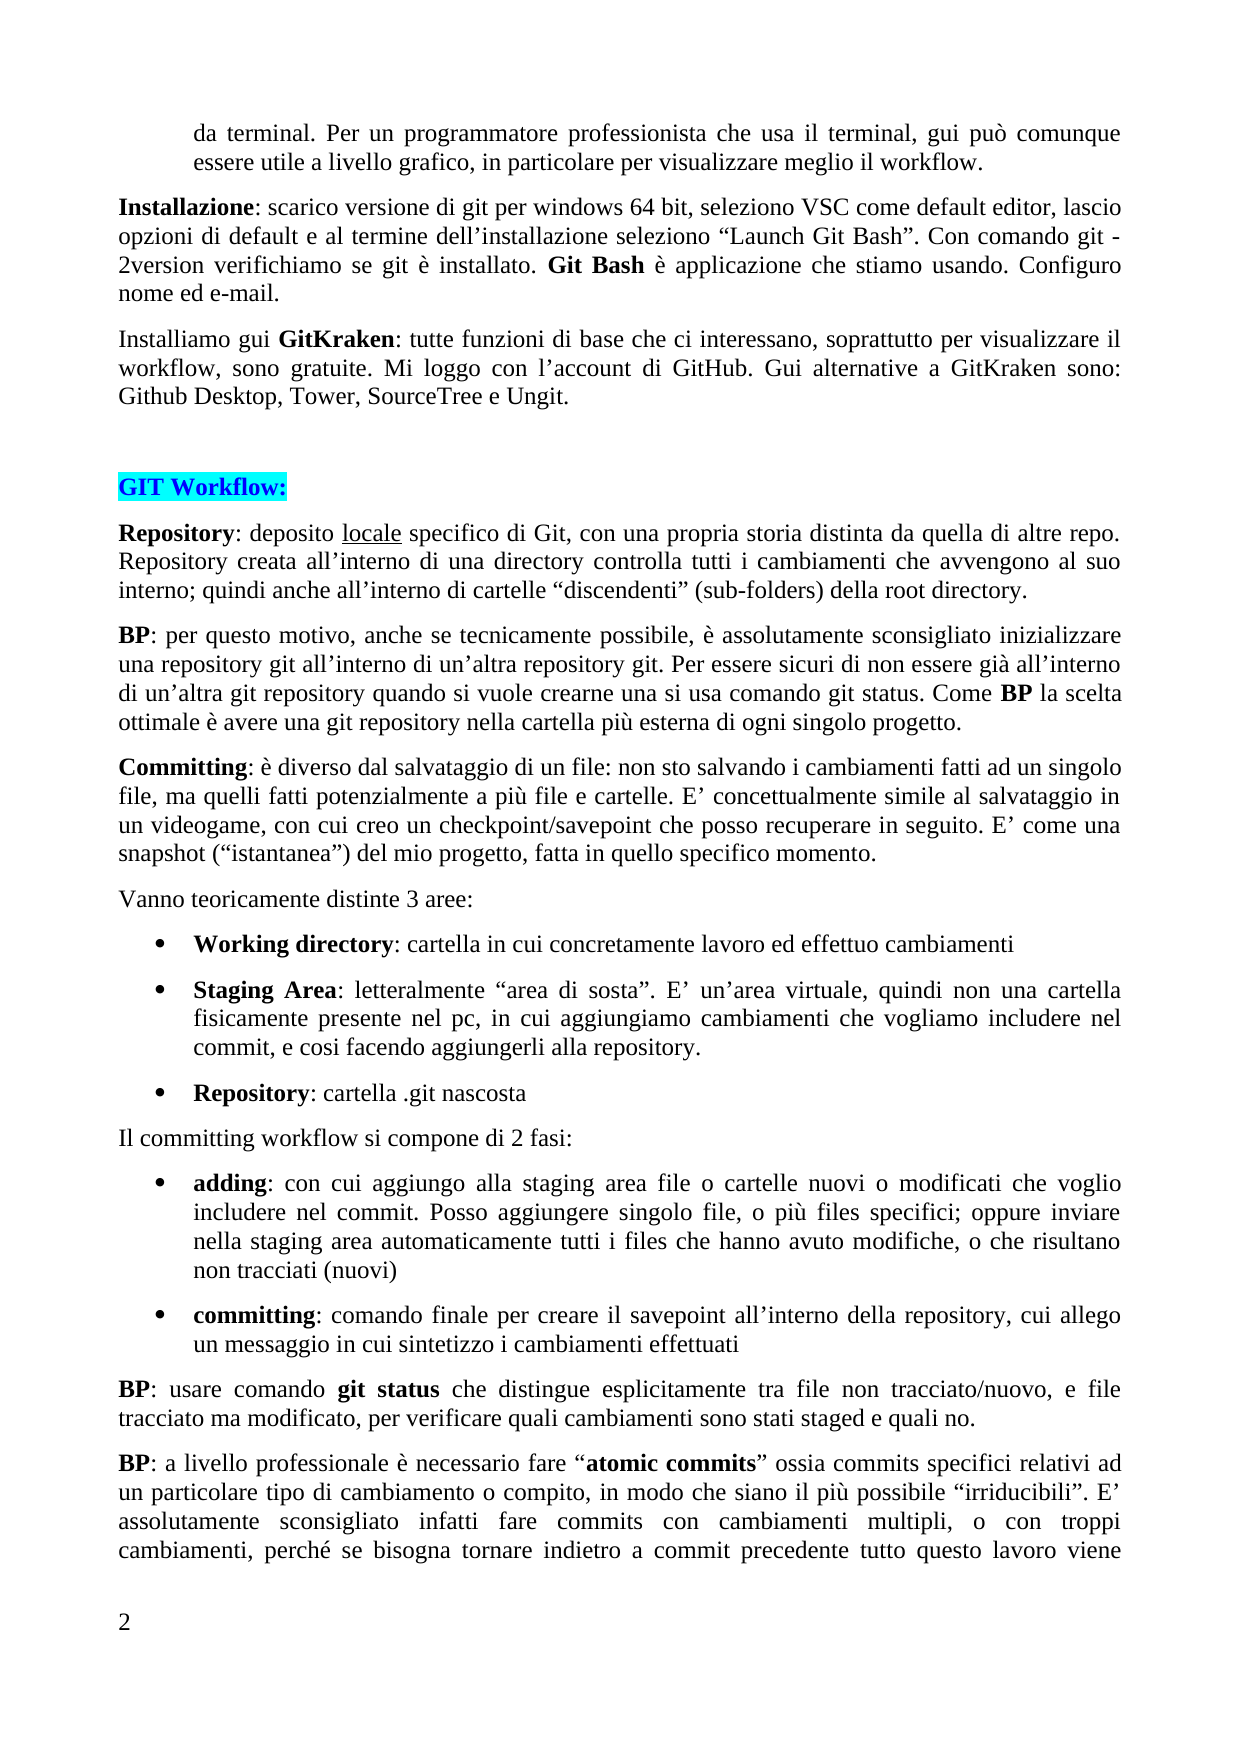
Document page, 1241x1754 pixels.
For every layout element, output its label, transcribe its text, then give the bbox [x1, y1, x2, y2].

text BP: per questo motivo, anche se tecnicamente possibile, è assolutamente sconsigliato inizializzare una repository git all’interno di un’altra repository git. Per essere sicuri di non essere già all’interno di un’altra git repository quando si vuole crearne una si usa comando git status. Come BP la scelta ottimale è avere una git repository nella cartella più esterna di ogni singolo progetto. [118, 621, 1122, 736]
list adding: con cui aggiungo alla staging area file o cartelle nuovi o modificati che voglio includere nel commit. Posso aggiungere singolo file, o più files specifici; oppure inviare nella staging area automaticamente tutti i files che hanno avuto modifiche, o che risultano non tracciati (nuovi) [156, 1168, 1122, 1283]
text Committing: è diverso dal salvataggio di un file: non sto salvando i cambiamenti fatti ad un singolo file, ma quelli fatti potenzialmente a più file e cartelle. E’ concettualmente simile al salvataggio in un videogame, con cui creo un checkpoint/savepoint che posso recuperare in seguito. E’ come una snapshot (“istantanea”) del mio progetto, fatta in quello specifico momento. [118, 752, 1122, 867]
list Staging Area: letteralmente “area di sosta”. E’ un’area virtuale, quindi non una cartella fisicamente presente nel pc, in cui aggiungiamo cambiamenti che vogliamo includere nel commit, e cosi facendo aggiungerli alla repository. [156, 975, 1122, 1061]
text Installazione: scarico versione di git per windows 64 bit, seleziono VSC come default editor, lascio opzioni di default e al termine dell’installazione seleziono “Launch Git Bash”. Con comando git -2version verifichiamo se git è installato. Git Bash è applicazione che stiamo usando. Configuro nome ed e-mail. [118, 192, 1122, 307]
text Repository: deposito locale specifico di Git, con una propria storia distinta da quella di altre repo. Repository creata all’interno di una directory controlla tutti i cambiamenti che avvengono al suo interno; quindi anche all’interno di cartelle “discendenti” (sub-folders) della root directory. [118, 518, 1122, 604]
list Working directory: cartella in cui concretamente lavoro ed effettuo cambiamenti [156, 929, 1122, 958]
text Vanno teoricamente distinte 3 aree: [118, 884, 1122, 913]
list da terminal. Per un programmatore professionista che usa il terminal, gui può comunque essere utile a livello grafico, in particolare per visualizzare meglio il workflow. [156, 118, 1122, 176]
list committing: comando finale per creare il savepoint all’interno della repository, cui allego un messaggio in cui sintetizzo i cambiamenti effettuati [156, 1300, 1122, 1358]
text GIT Workflow: [118, 472, 1122, 501]
text Installiamo gui GitKraken: tutte funzioni di base che ci interessano, soprattutto per visualizzare il workflow, sono gratuite. Mi loggo con l’account di GitHub. Gui alternative a GitKraken sono: Github Desktop, Tower, SourceTree e Ungit. [118, 324, 1122, 410]
text BP: a livello professionale è necessario fare “atomic commits” ossia commits specifici relativi ad un particolare tipo di cambiamento o compito, in modo che siano il più possibile “irriducibili”. E’ assolutamente sconsigliato infatti fare commits con cambiamenti multipli, o con troppi cambiamenti, perché se bisogna tornare indietro a commit precedente tutto questo lavoro viene [118, 1448, 1122, 1563]
text Il committing workflow si compone di 2 fasi: [118, 1123, 1122, 1152]
list Repository: cartella .git nascosta [156, 1078, 1122, 1106]
text BP: usare comando git status che distingue esplicitamente tra file non tracciato/nuovo, e file tracciato ma modificato, per verificare quali cambiamenti sono stati staged e quali no. [118, 1374, 1122, 1432]
